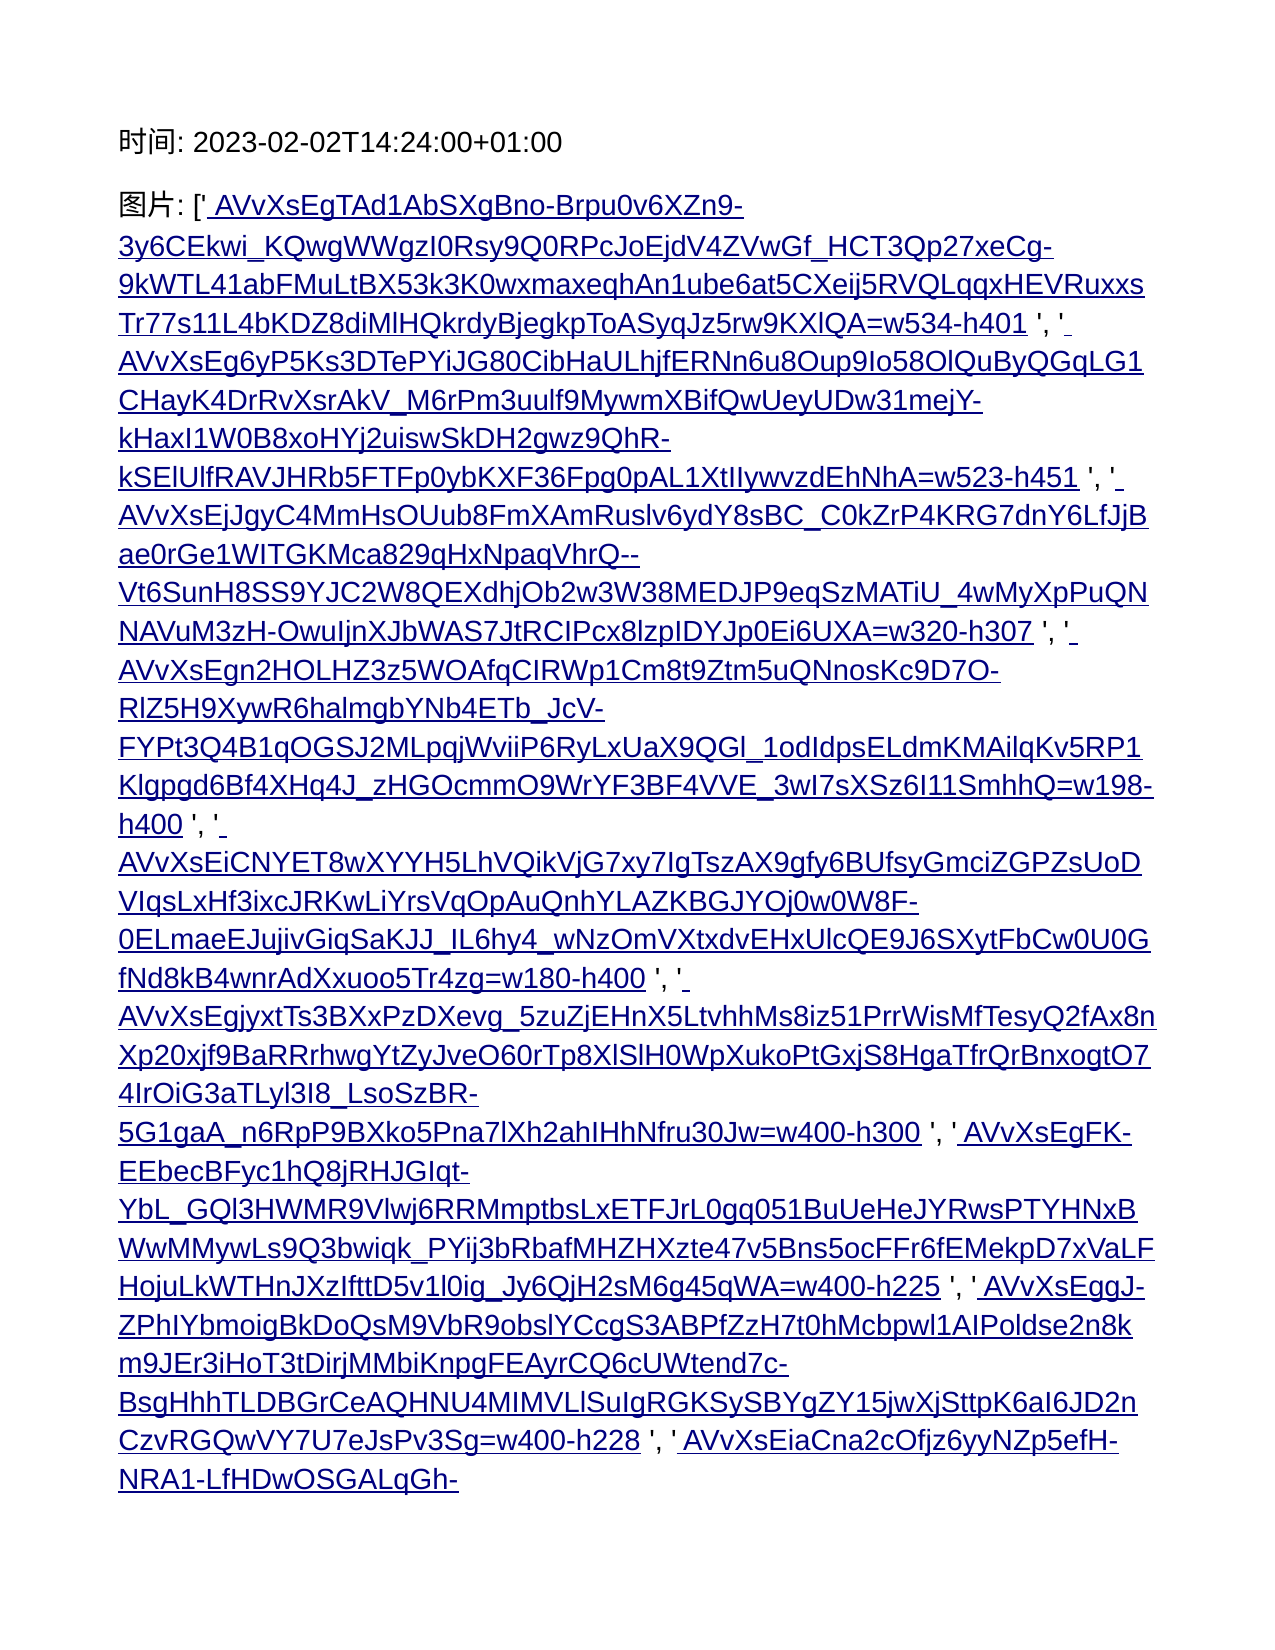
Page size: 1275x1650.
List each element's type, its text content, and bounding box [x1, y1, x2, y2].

text 时间: 2023-02-02T14:24:00+01:00 [118, 118, 1157, 160]
text 图片: [' AVvXsEgTAd1AbSXgBno-Brpu0v6XZn9-3y6CEkwi_KQwgWWgzI0Rsy9Q0RPcJoEjdV4ZVwGf_HCT3Qp27xeCg-9kWTL41abFMuLtBX53k3K0wxmaxeqhAn1ube6at5CXeij5RVQLqqxHEVRuxxsTr77s11L4bKDZ8diMlHQkrdyBjegkpToASyqJz5rw9KXlQA=w534-h401 ', ' AVvXsEg6yP5Ks3DTePYiJG80CibHaULhjfERNn6u8Oup9Io58OlQuByQGqLG1CHayK4DrRvXsrAkV_M6rPm3uulf9MywmXBifQwUeyUDw31mejY-kHaxI1W0B8xoHYj2uiswSkDH2gwz9QhR-kSElUlfRAVJHRb5FTFp0ybKXF36Fpg0pAL1XtIIywvzdEhNhA=w523-h451 ', ' AVvXsEjJgyC4MmHsOUub8FmXAmRuslv6ydY8sBC_C0kZrP4KRG7dnY6LfJjBae0rGe1WITGKMca829qHxNpaqVhrQ--Vt6SunH8SS9YJC2W8QEXdhjOb2w3W38MEDJP9eqSzMATiU_4wMyXpPuQNNAVuM3zH-OwuIjnXJbWAS7JtRCIPcx8lzpIDYJp0Ei6UXA=w320-h307 ', ' AVvXsEgn2HOLHZ3z5WOAfqCIRWp1Cm8t9Ztm5uQNnosKc9D7O-RlZ5H9XywR6halmgbYNb4ETb_JcV-FYPt3Q4B1qOGSJ2MLpqjWviiP6RyLxUaX9QGl_1odIdpsELdmKMAilqKv5RP1Klgpgd6Bf4XHq4J_zHGOcmmO9WrYF3BF4VVE_3wI7sXSz6I11SmhhQ=w198-h400 ', ' AVvXsEiCNYET8wXYYH5LhVQikVjG7xy7IgTszAX9gfy6BUfsyGmciZGPZsUoDVIqsLxHf3ixcJRKwLiYrsVqOpAuQnhYLAZKBGJYOj0w0W8F-0ELmaeEJujivGiqSaKJJ_IL6hy4_wNzOmVXtxdvEHxUlcQE9J6SXytFbCw0U0GfNd8kB4wnrAdXxuoo5Tr4zg=w180-h400 ', ' AVvXsEgjyxtTs3BXxPzDXevg_5zuZjEHnX5LtvhhMs8iz51PrrWisMfTesyQ2fAx8n [118, 181, 1157, 1029]
text Xp20xjf9BaRRrhwgYtZyJveO60rTp8XlSlH0WpXukoPtGxjS8HgaTfrQrBnxogtO74IrOiG3aTLyl3I8_LsoSzBR-5G1gaA_n6RpP9BXko5Pna7lXh2ahIHhNfru30Jw=w400-h300 ', ' AVvXsEgFK-EEbecBFyc1hQ8jRHJGIqt-YbL_GQl3HWMR9Vlwj6RRMmptbsLxETFJrL0gq051BuUeHeJYRwsPTYHNxBWwMMywLs9Q3bwiqk_PYij3bRbafMHZHXzte47v5Bns5ocFFr6fEMekpD7xVaLFHojuLkWTHnJXzIfttD5v1l0ig_Jy6QjH2sM6g45qWA=w400-h225 ', ' AVvXsEggJ-ZPhIYbmoigBkDoQsM9VbR9obslYCcgS3ABPfZzH7t0hMcbpwl1AIPoldse2n8km9JEr3iHoT3tDirjMMbiKnpgFEAyrCQ6cUWtend7c-BsgHhhTLDBGrCeAQHNU4MIMVLlSuIgRGKSySBYgZY15jwXjSttpK6aI6JD2nCzvRGQwVY7U7eJsPv3Sg=w400-h228 ', ' AVvXsEiaCna2cOfjz6yyNZp5efH-NRA1-LfHDwOSGALqGh- [118, 1030, 1157, 1495]
